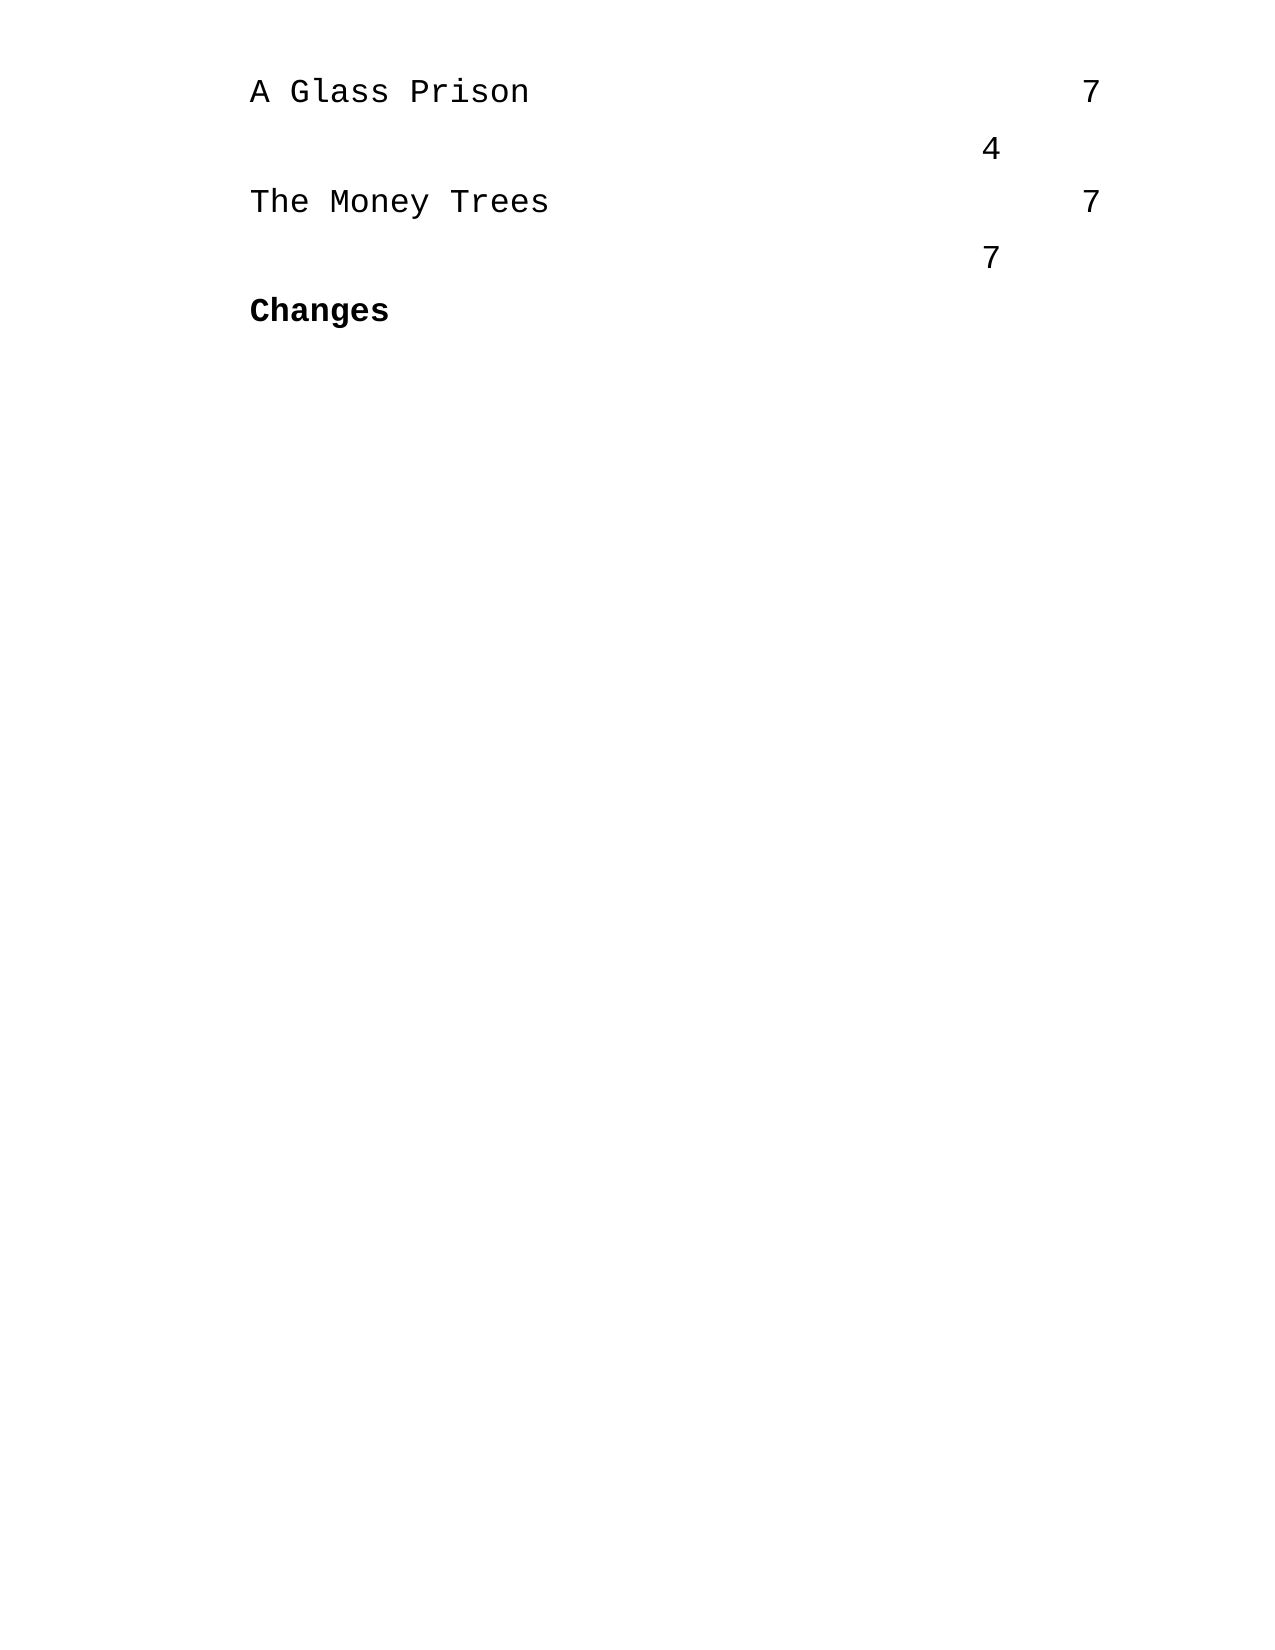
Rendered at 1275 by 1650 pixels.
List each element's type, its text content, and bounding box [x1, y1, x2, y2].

table_cell Changes [138, 294, 970, 347]
table_cell 77 [970, 185, 1097, 294]
table_cell A Glass Prison [138, 75, 970, 184]
table_cell [970, 294, 1097, 347]
table_cell 74 [970, 75, 1097, 184]
table_cell The Money Trees [138, 185, 970, 294]
